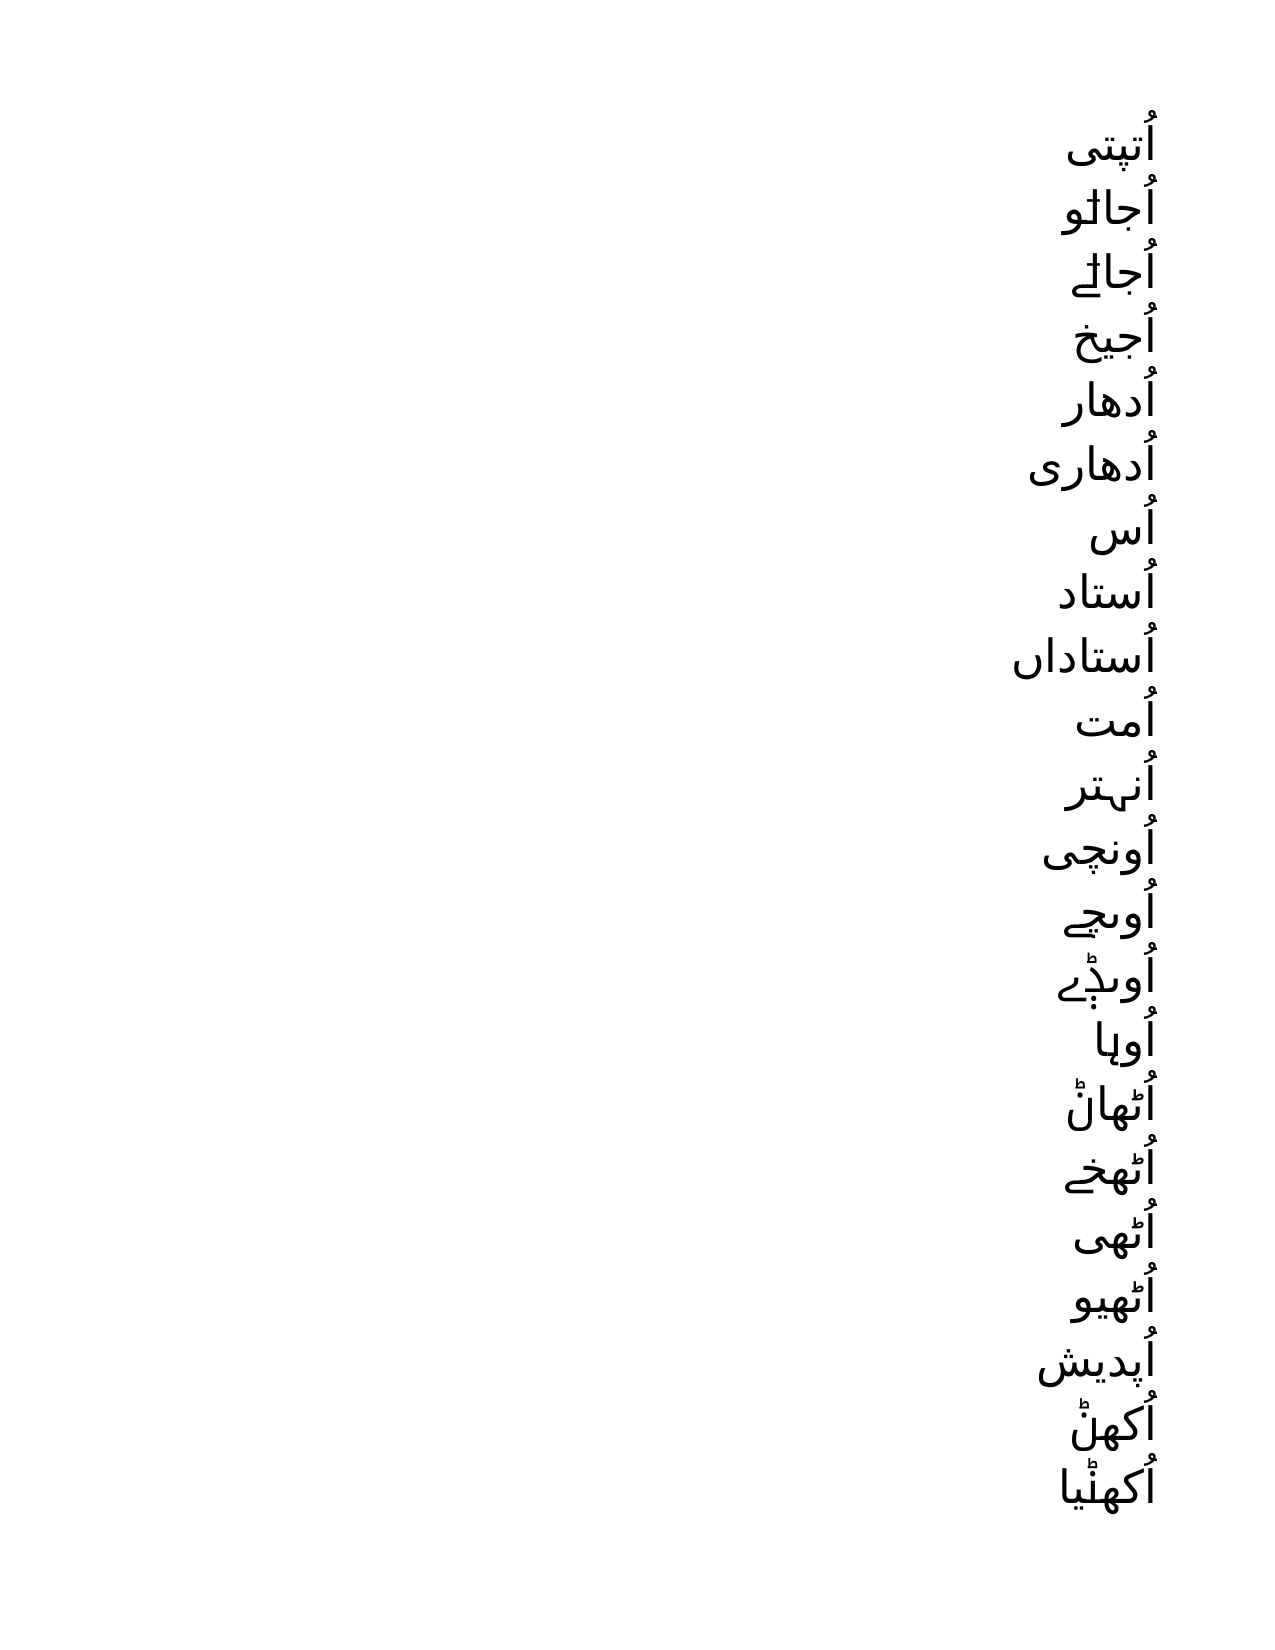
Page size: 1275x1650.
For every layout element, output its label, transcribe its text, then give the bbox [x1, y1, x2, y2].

text اُکھݨیا [118, 1461, 1157, 1514]
text اُجاݪے [118, 246, 1157, 299]
text اُنہتر [118, 758, 1157, 811]
text اُجیخ [118, 310, 1157, 363]
text اُجاݪو [118, 182, 1157, 235]
text اُدھاری [118, 438, 1157, 491]
text اُکھݨ [118, 1397, 1157, 1451]
text اُٹھخے [118, 1141, 1157, 1195]
text اُتپتی [118, 118, 1157, 171]
text اُدھار [118, 374, 1157, 427]
text اُوںچے [118, 886, 1157, 939]
text اُوہا [118, 1013, 1157, 1067]
text اُس [118, 502, 1157, 555]
text اُستاد [118, 566, 1157, 619]
text اُوںݙے [118, 949, 1157, 1003]
text اُپدیش [118, 1333, 1157, 1387]
text اُٹھاݨ [118, 1077, 1157, 1131]
text اُمت [118, 694, 1157, 747]
text اُونچی [118, 822, 1157, 875]
text اُٹھی [118, 1205, 1157, 1259]
text اُستاداں [118, 630, 1157, 683]
text اُٹھیو [118, 1269, 1157, 1323]
